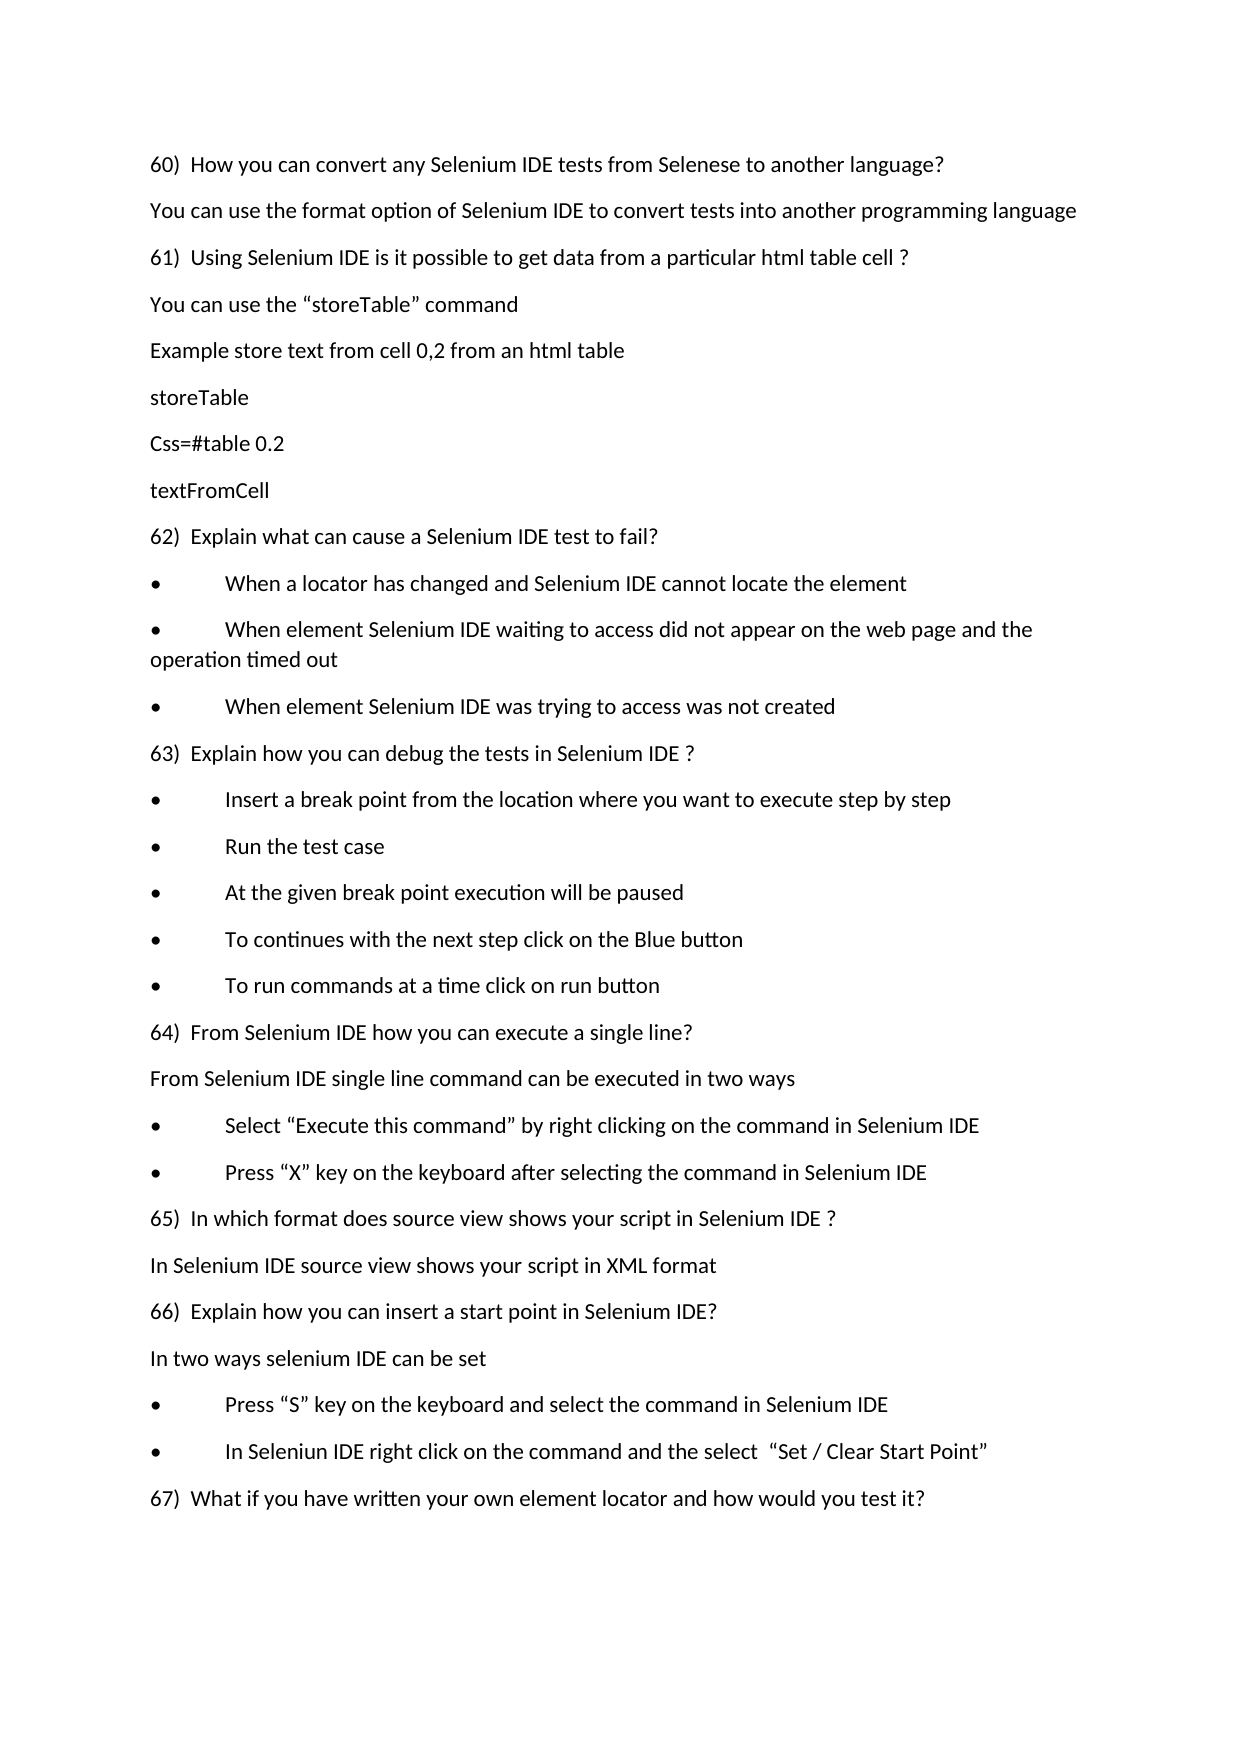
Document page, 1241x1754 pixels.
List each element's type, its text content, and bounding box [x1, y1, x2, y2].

text • In Seleniun IDE right click on the command and the select “Set / Clear Start Point” [150, 1437, 1090, 1465]
text Css=#table 0.2 [150, 429, 1090, 457]
text 67) What if you have written your own element locator and how would you test it? [150, 1484, 1090, 1512]
text • Insert a break point from the location where you want to execute step by step [150, 785, 1090, 813]
text • When element Selenium IDE was trying to access was not created [150, 692, 1090, 720]
text From Selenium IDE single line command can be executed in two ways [150, 1064, 1090, 1093]
text • To run commands at a time click on run button [150, 971, 1090, 999]
text • When a locator has changed and Selenium IDE cannot locate the element [150, 569, 1090, 597]
text textFromCell [150, 476, 1090, 504]
text • At the given break point execution will be paused [150, 878, 1090, 906]
text 63) Explain how you can debug the tests in Selenium IDE ? [150, 739, 1090, 767]
text Example store text from cell 0,2 from an html table [150, 336, 1090, 364]
text In two ways selenium IDE can be set [150, 1344, 1090, 1372]
text In Selenium IDE source view shows your script in XML format [150, 1251, 1090, 1279]
text 64) From Selenium IDE how you can execute a single line? [150, 1018, 1090, 1046]
text 62) Explain what can cause a Selenium IDE test to fail? [150, 522, 1090, 551]
text 66) Explain how you can insert a start point in Selenium IDE? [150, 1297, 1090, 1325]
text storeTable [150, 383, 1090, 411]
text You can use the “storeTable” command [150, 290, 1090, 318]
text 60) How you can convert any Selenium IDE tests from Selenese to another language? [150, 150, 1090, 178]
text • Press “S” key on the keyboard and select the command in Selenium IDE [150, 1391, 1090, 1418]
text • Press “X” key on the keyboard after selecting the command in Selenium IDE [150, 1158, 1090, 1186]
text • Select “Execute this command” by right clicking on the command in Selenium IDE [150, 1111, 1090, 1139]
text 65) In which format does source view shows your script in Selenium IDE ? [150, 1204, 1090, 1232]
text • To continues with the next step click on the Blue button [150, 925, 1090, 953]
text You can use the format option of Selenium IDE to convert tests into another programming language [150, 197, 1090, 224]
text • Run the test case [150, 832, 1090, 860]
text 61) Using Selenium IDE is it possible to get data from a particular html table cell ? [150, 243, 1090, 271]
text • When element Selenium IDE waiting to access did not appear on the web page and the operation timed out [150, 616, 1090, 673]
